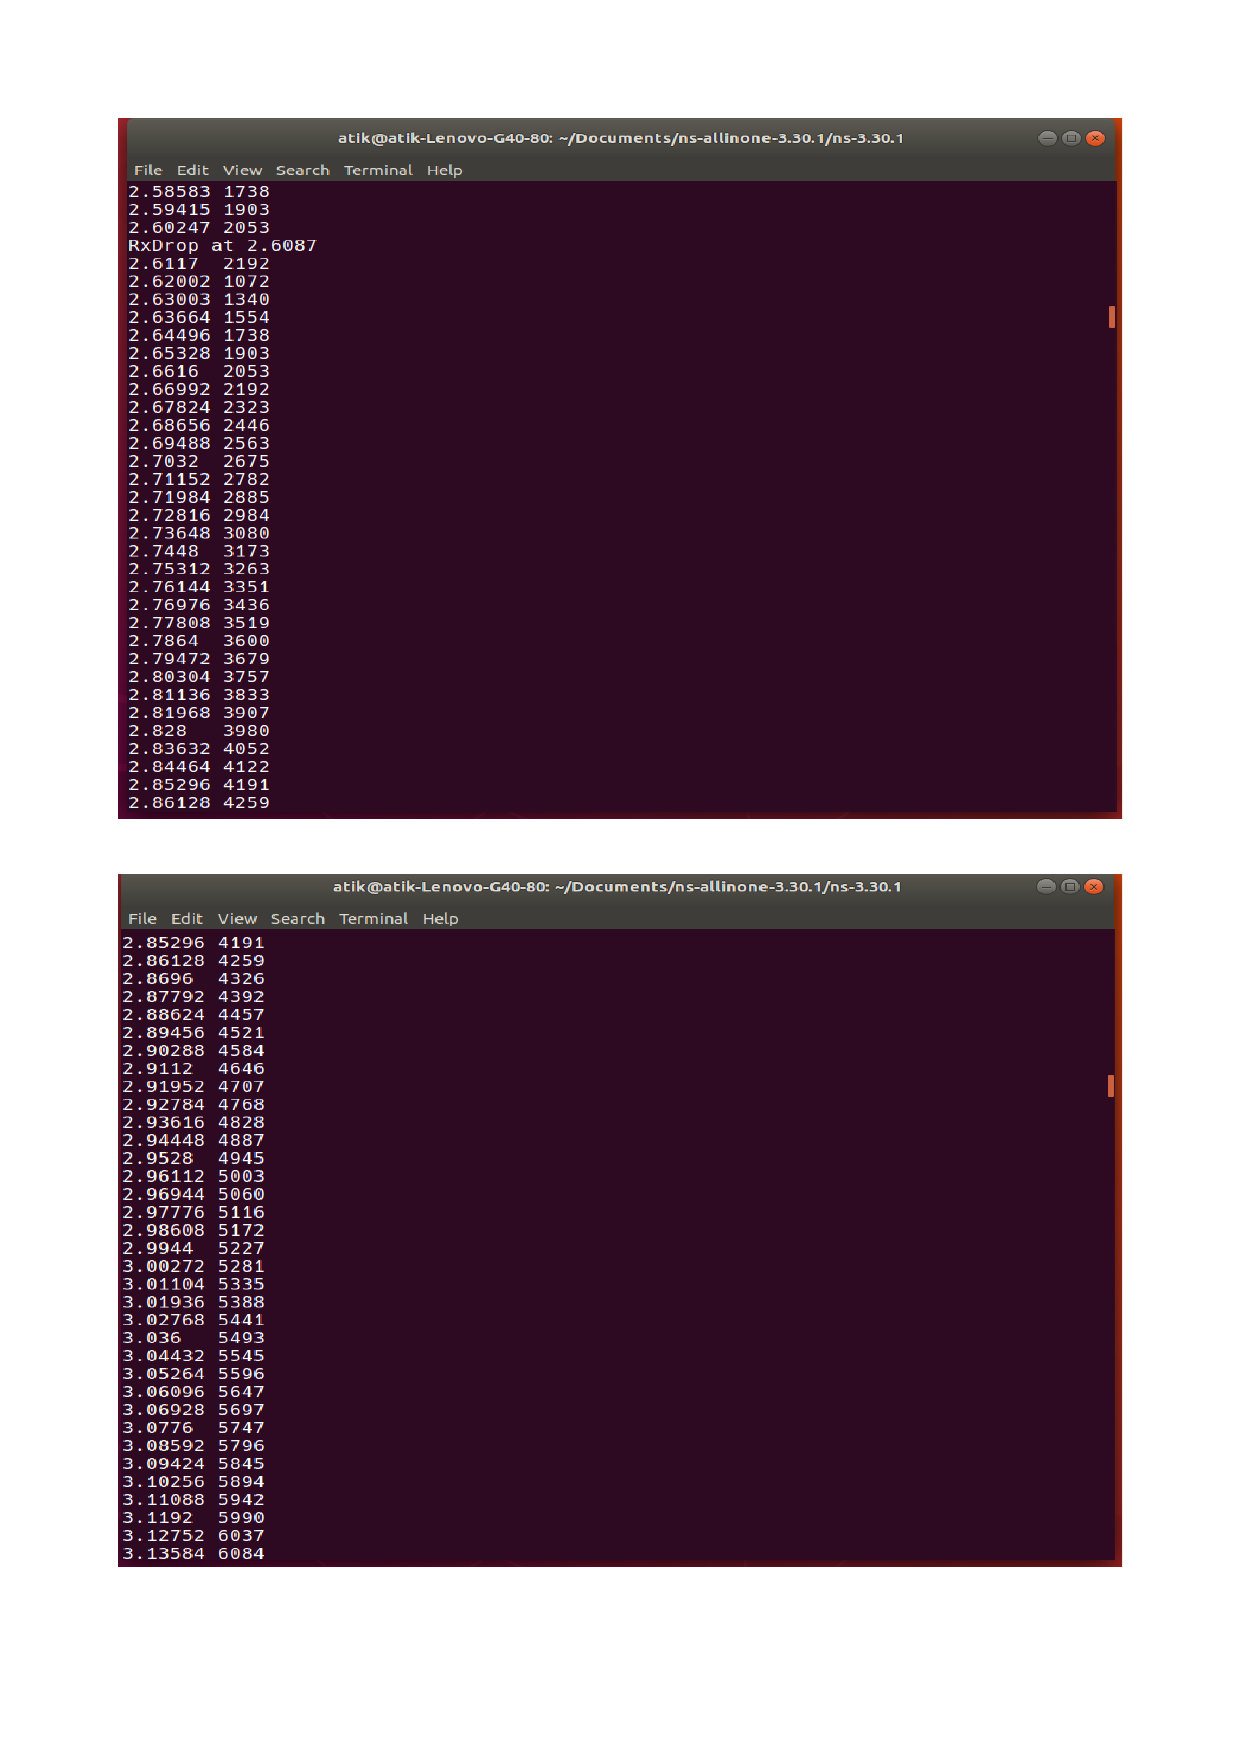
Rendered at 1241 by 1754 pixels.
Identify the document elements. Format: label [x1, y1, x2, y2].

picture [118, 118, 1123, 819]
picture [118, 874, 1123, 1567]
